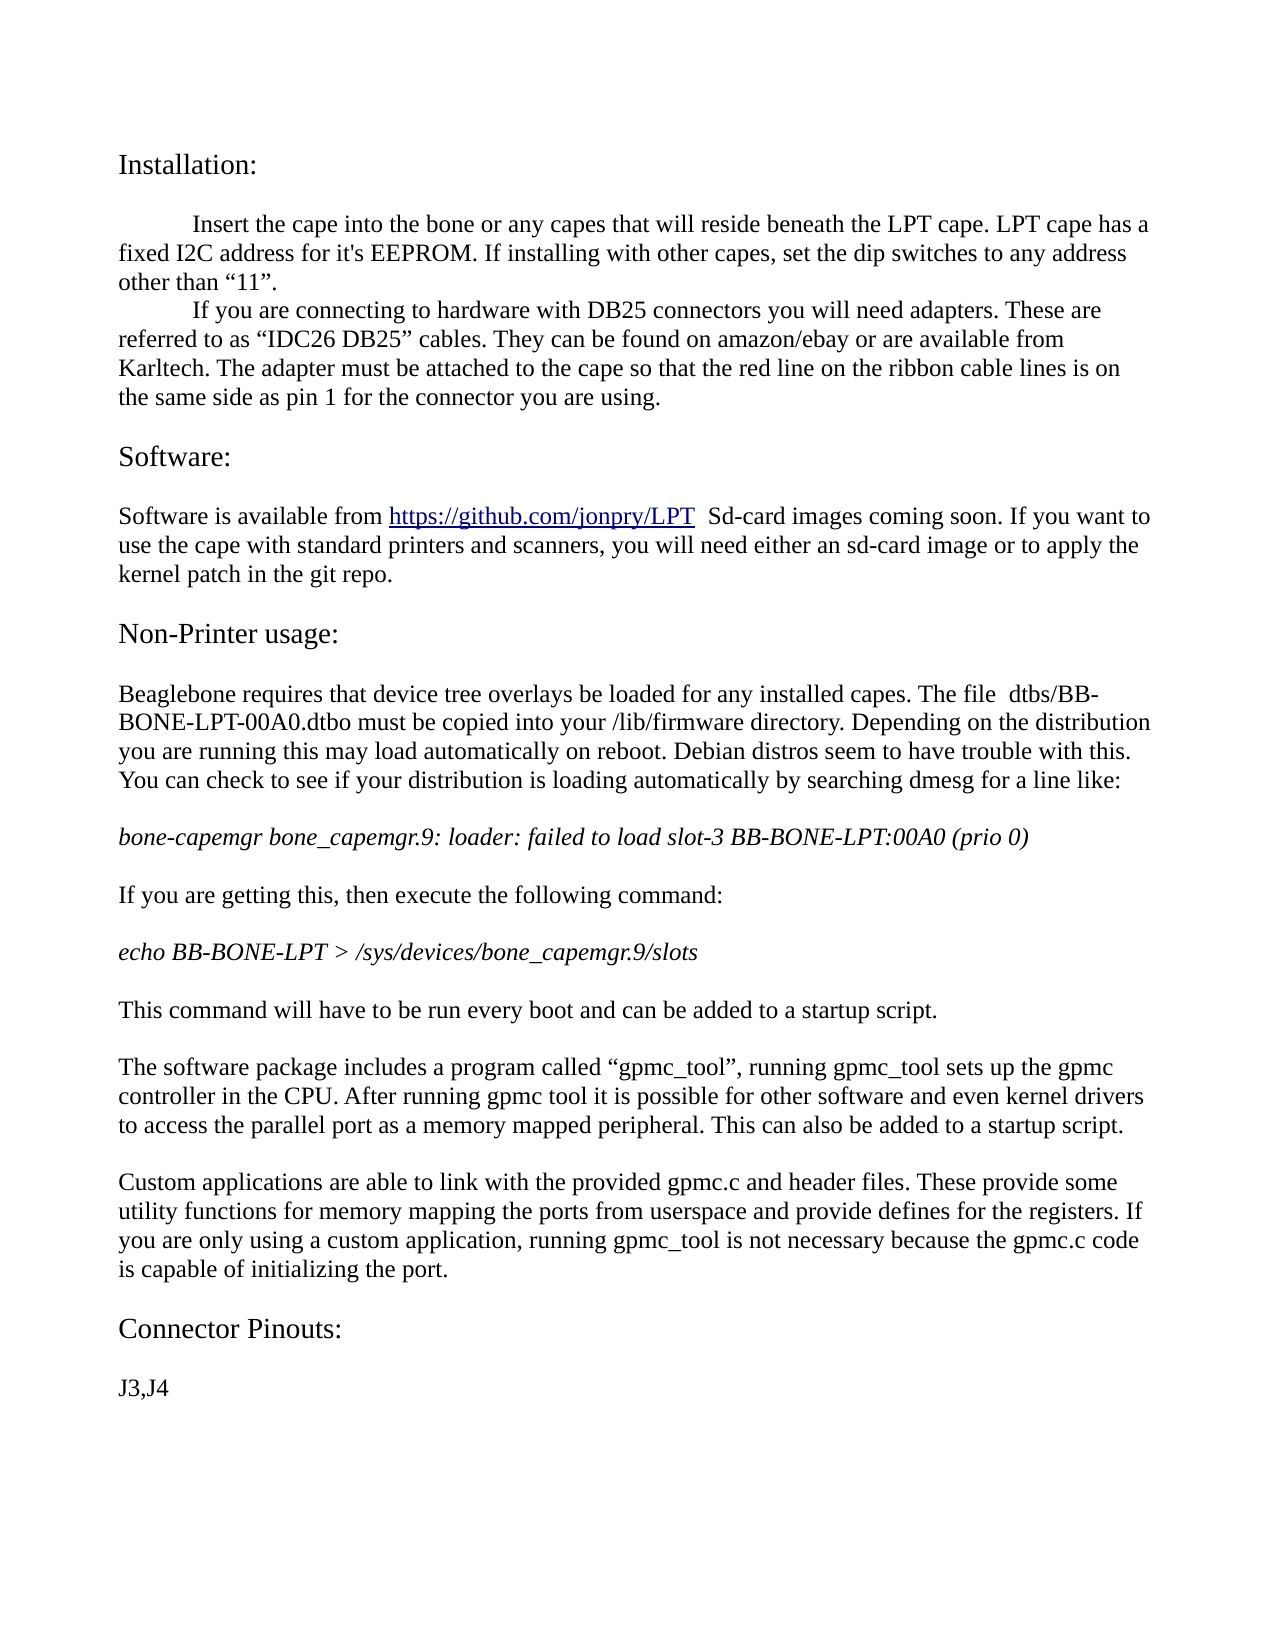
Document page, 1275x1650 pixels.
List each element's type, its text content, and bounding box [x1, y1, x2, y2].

text Insert the cape into the bone or any capes that will reside beneath the LPT cape. LPT cape has a fixed I2C address for it's EEPROM. If installing with other capes, set the dip switches to any address other than “11”. [118, 209, 1157, 295]
text Software is available from https://github.com/jonpry/LPT Sd-card images coming soon. If you want to use the cape with standard printers and scanners, you will need either an sd-card image or to apply the kernel patch in the git repo. [118, 501, 1157, 588]
text bone-capemgr bone_capemgr.9: loader: failed to load slot-3 BB-BONE-LPT:00A0 (prio 0) [118, 822, 1157, 851]
text The software package includes a program called “gpmc_tool”, running gpmc_tool sets up the gpmc controller in the CPU. After running gpmc tool it is possible for other software and even kernel drivers to access the parallel port as a memory mapped peripheral. This can also be added to a startup script. [118, 1052, 1157, 1139]
text Installation: [118, 147, 1157, 180]
text J3,J4 [118, 1373, 1157, 1402]
text You can check to see if your distribution is loading automatically by searching dmesg for a line like: [118, 765, 1157, 794]
text Non-Printer usage: [118, 616, 1157, 650]
text If you are connecting to hardware with DB25 connectors you will need adapters. These are referred to as “IDC26 DB25” cables. They can be found on amazon/ebay or are available from Karltech. The adapter must be attached to the cape so that the red line on the ribbon cable lines is on the same side as pin 1 for the connector you are using. [118, 295, 1157, 410]
text Connector Pinouts: [118, 1311, 1157, 1345]
text Custom applications are able to link with the provided gpmc.c and header files. These provide some utility functions for memory mapping the ports from userspace and provide defines for the registers. If you are only using a custom application, running gpmc_tool is not necessary because the gpmc.c code is capable of initializing the port. [118, 1167, 1157, 1282]
text Beaglebone requires that device tree overlays be loaded for any installed capes. The file dtbs/BB-BONE-LPT-00A0.dtbo must be copied into your /lib/firmware directory. Depending on the distribution you are running this may load automatically on reboot. Debian distros seem to have trouble with this. [118, 679, 1157, 765]
text This command will have to be run every boot and can be added to a startup script. [118, 995, 1157, 1024]
text If you are getting this, then execute the following command: [118, 880, 1157, 909]
text Software: [118, 439, 1157, 473]
text echo BB-BONE-LPT > /sys/devices/bone_capemgr.9/slots [118, 937, 1157, 966]
